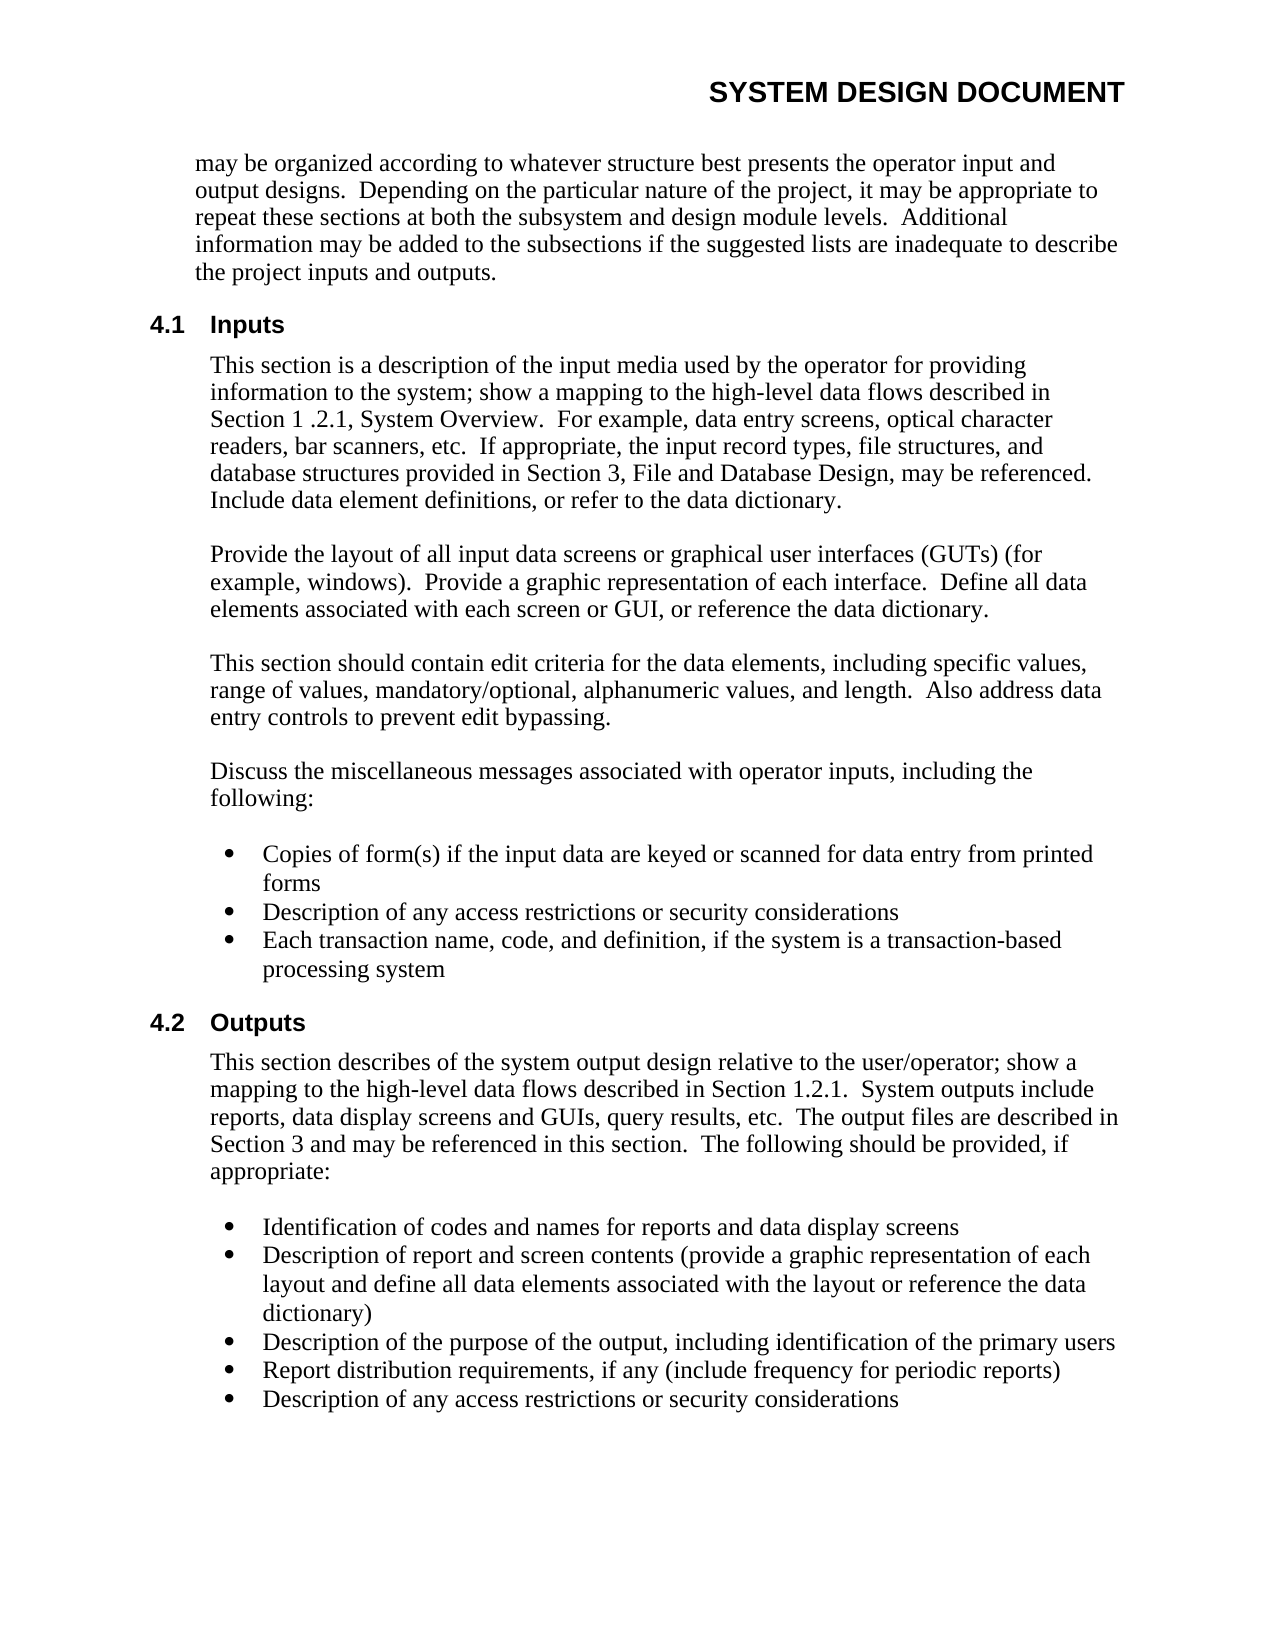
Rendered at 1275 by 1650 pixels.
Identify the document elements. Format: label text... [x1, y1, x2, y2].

text This section describes of the system output design relative to the user/operator; show a mapping to the high-level data flows described in Section 1.2.1. System outputs include reports, data display screens and GUIs, query results, etc. The output files are described in Section 3 and may be referenced in this section. The following should be provided, if appropriate: [210, 1049, 1125, 1184]
list Report distribution requirements, if any (include frequency for periodic reports) [225, 1355, 1125, 1384]
list Each transaction name, code, and definition, if the system is a transaction-based processing system [225, 925, 1125, 983]
text Discuss the miscellaneous messages associated with operator inputs, including the following: [210, 758, 1125, 812]
list Identification of codes and names for reports and data display screens [225, 1212, 1125, 1240]
text may be organized according to whatever structure best presents the operator input and output designs. Depending on the particular nature of the project, it may be appropriate to repeat these sections at both the subsystem and design module levels. Additional information may be added to the subsections if the suggested lists are inadequate to describe the project inputs and outputs. [195, 150, 1125, 285]
list Description of report and screen contents (provide a graphic representation of each layout and define all data elements associated with the layout or reference the data dictionary) [225, 1240, 1125, 1327]
list Description of any access restrictions or security considerations [225, 1384, 1125, 1413]
list Description of any access restrictions or security considerations [225, 897, 1125, 925]
list Copies of form(s) if the input data are keyed or scanned for data entry from printed forms [225, 839, 1125, 897]
subtitle Outputs [150, 1008, 1125, 1037]
text Provide the layout of all input data screens or graphical user interfaces (GUTs) (for example, windows). Provide a graphic representation of each interface. Define all data elements associated with each screen or GUI, or reference the data dictionary. [210, 541, 1125, 622]
list Description of the purpose of the output, including identification of the primary users [225, 1327, 1125, 1355]
text This section should contain edit criteria for the data elements, including specific values, range of values, mandatory/optional, alphanumeric values, and length. Also address data entry controls to prevent edit bypassing. [210, 649, 1125, 731]
text This section is a description of the input media used by the operator for providing information to the system; show a mapping to the high-level data flows described in Section 1 .2.1, System Overview. For example, data entry screens, optical character readers, bar scanners, etc. If appropriate, the input record types, file structures, and database structures provided in Section 3, File and Database Design, may be referenced. Include data element definitions, or refer to the data dictionary. [210, 352, 1125, 514]
subtitle Inputs [150, 310, 1125, 339]
